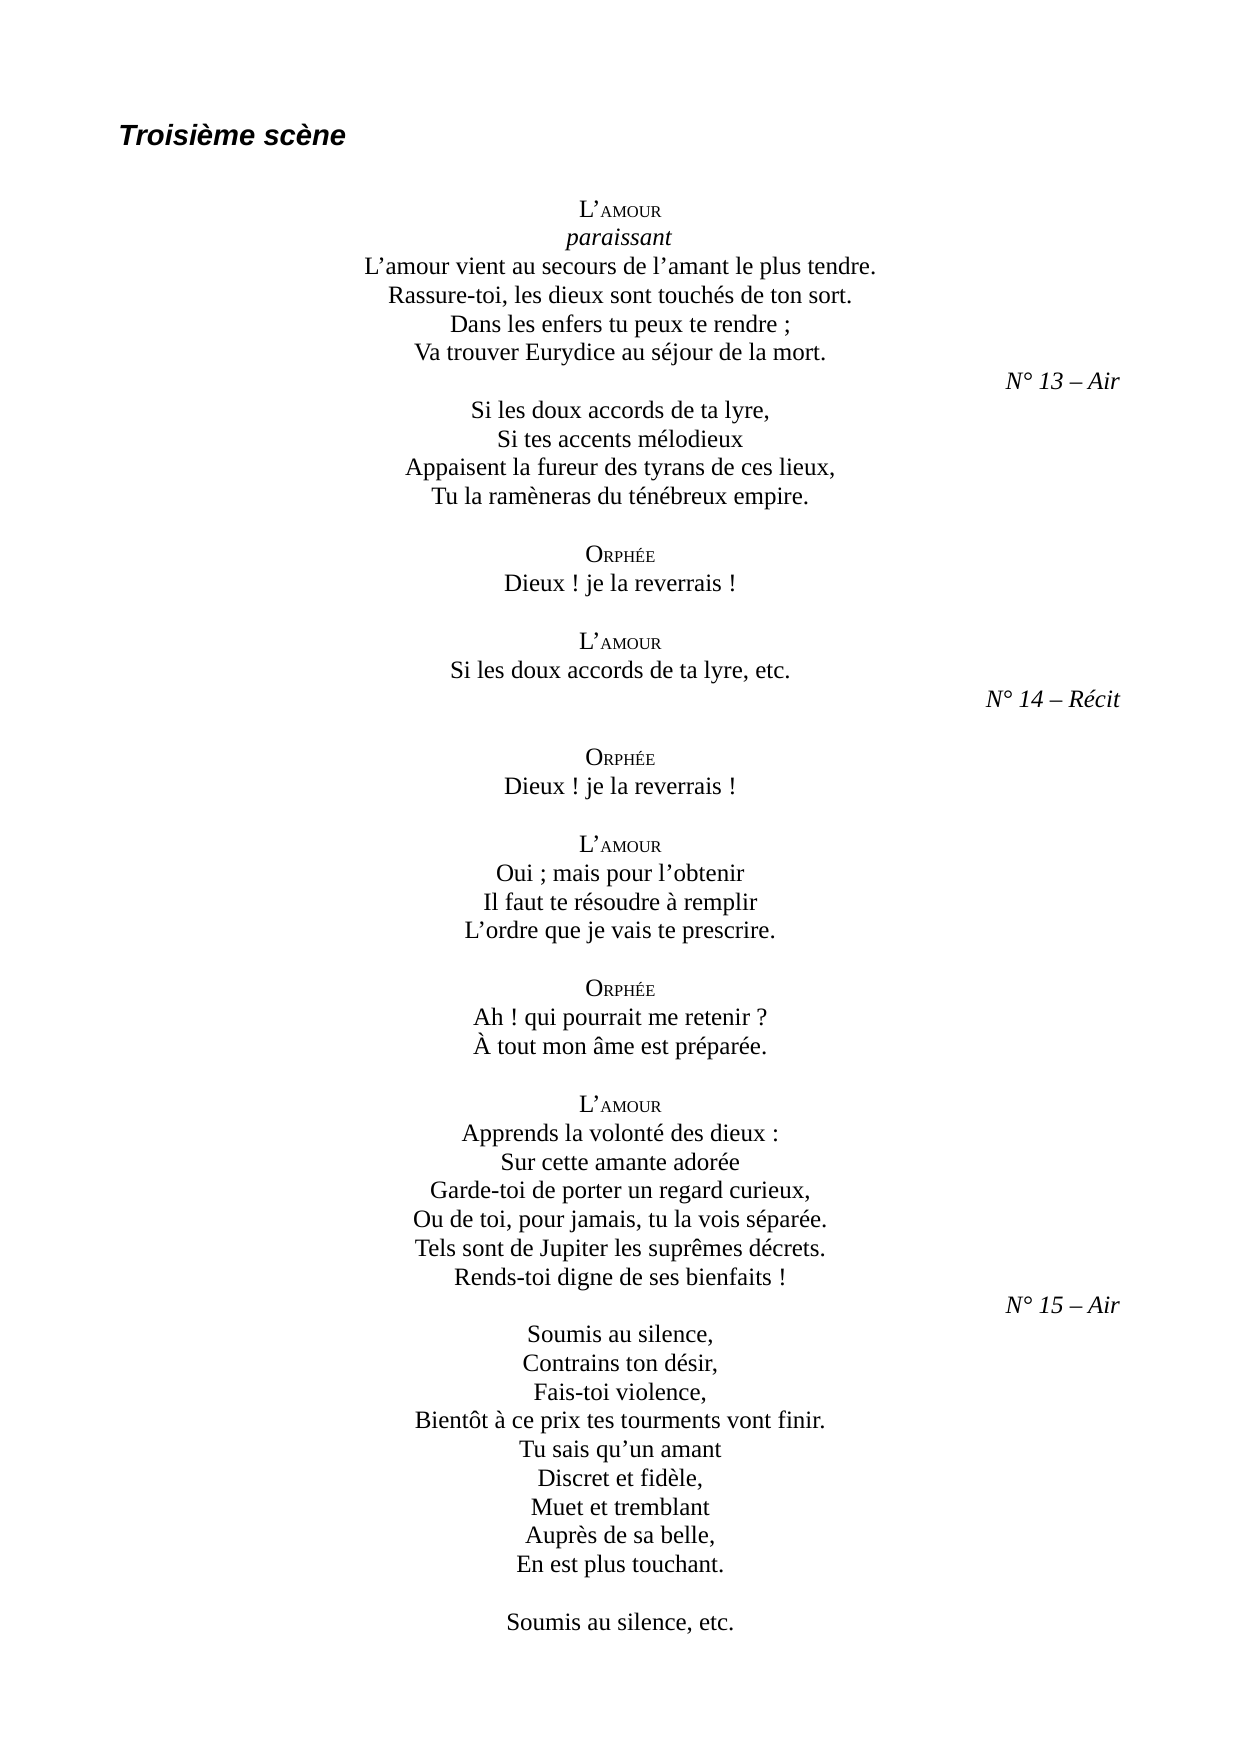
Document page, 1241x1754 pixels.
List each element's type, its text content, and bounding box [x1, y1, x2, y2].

text Soumis au silence, etc. [118, 1607, 1122, 1636]
text Si les doux accords de ta lyre, etc. [118, 655, 1122, 684]
text Fais-toi violence, [118, 1377, 1122, 1406]
text Dieux ! je la reverrais ! [118, 568, 1122, 597]
text Tu sais qu’un amant [118, 1434, 1122, 1463]
text Sur cette amante adorée [118, 1147, 1122, 1176]
text Orphée [118, 539, 1122, 568]
text Orphée [118, 742, 1122, 771]
text Apprends la volonté des dieux : [118, 1118, 1122, 1147]
text Muet et tremblant [118, 1492, 1122, 1521]
text L’amour [118, 194, 1122, 222]
subtitle Troisième scène [118, 118, 1122, 152]
text N° 15 – Air [118, 1291, 1122, 1319]
text Garde-toi de porter un regard curieux, [118, 1176, 1122, 1204]
text Orphée [118, 973, 1122, 1002]
text Tels sont de Jupiter les suprêmes décrets. [118, 1233, 1122, 1262]
text Si tes accents mélodieux [118, 424, 1122, 452]
text Ou de toi, pour jamais, tu la vois séparée. [118, 1204, 1122, 1233]
text Discret et fidèle, [118, 1463, 1122, 1492]
text Il faut te résoudre à remplir [118, 887, 1122, 915]
text En est plus touchant. [118, 1549, 1122, 1578]
text Bientôt à ce prix tes tourments vont finir. [118, 1406, 1122, 1434]
text Dans les enfers tu peux te rendre ; [118, 309, 1122, 337]
text L’amour vient au secours de l’amant le plus tendre. [118, 251, 1122, 280]
text Rassure-toi, les dieux sont touchés de ton sort. [118, 280, 1122, 309]
text Appaisent la fureur des tyrans de ces lieux, [118, 452, 1122, 481]
text Ah ! qui pourrait me retenir ? [118, 1002, 1122, 1031]
text Rends-toi digne de ses bienfaits ! [118, 1262, 1122, 1291]
text Oui ; mais pour l’obtenir [118, 858, 1122, 887]
text Dieux ! je la reverrais ! [118, 771, 1122, 799]
text Contrains ton désir, [118, 1348, 1122, 1377]
text Si les doux accords de ta lyre, [118, 395, 1122, 424]
text Va trouver Eurydice au séjour de la mort. [118, 337, 1122, 366]
text À tout mon âme est préparée. [118, 1031, 1122, 1060]
text L’amour [118, 1089, 1122, 1118]
text L’ordre que je vais te prescrire. [118, 915, 1122, 944]
text L’amour [118, 626, 1122, 655]
text L’amour [118, 829, 1122, 858]
text Tu la ramèneras du ténébreux empire. [118, 481, 1122, 510]
text Auprès de sa belle, [118, 1521, 1122, 1549]
text N° 14 – Récit [118, 684, 1122, 713]
text paraissant [118, 222, 1122, 251]
text N° 13 – Air [118, 366, 1122, 395]
text Soumis au silence, [118, 1319, 1122, 1348]
